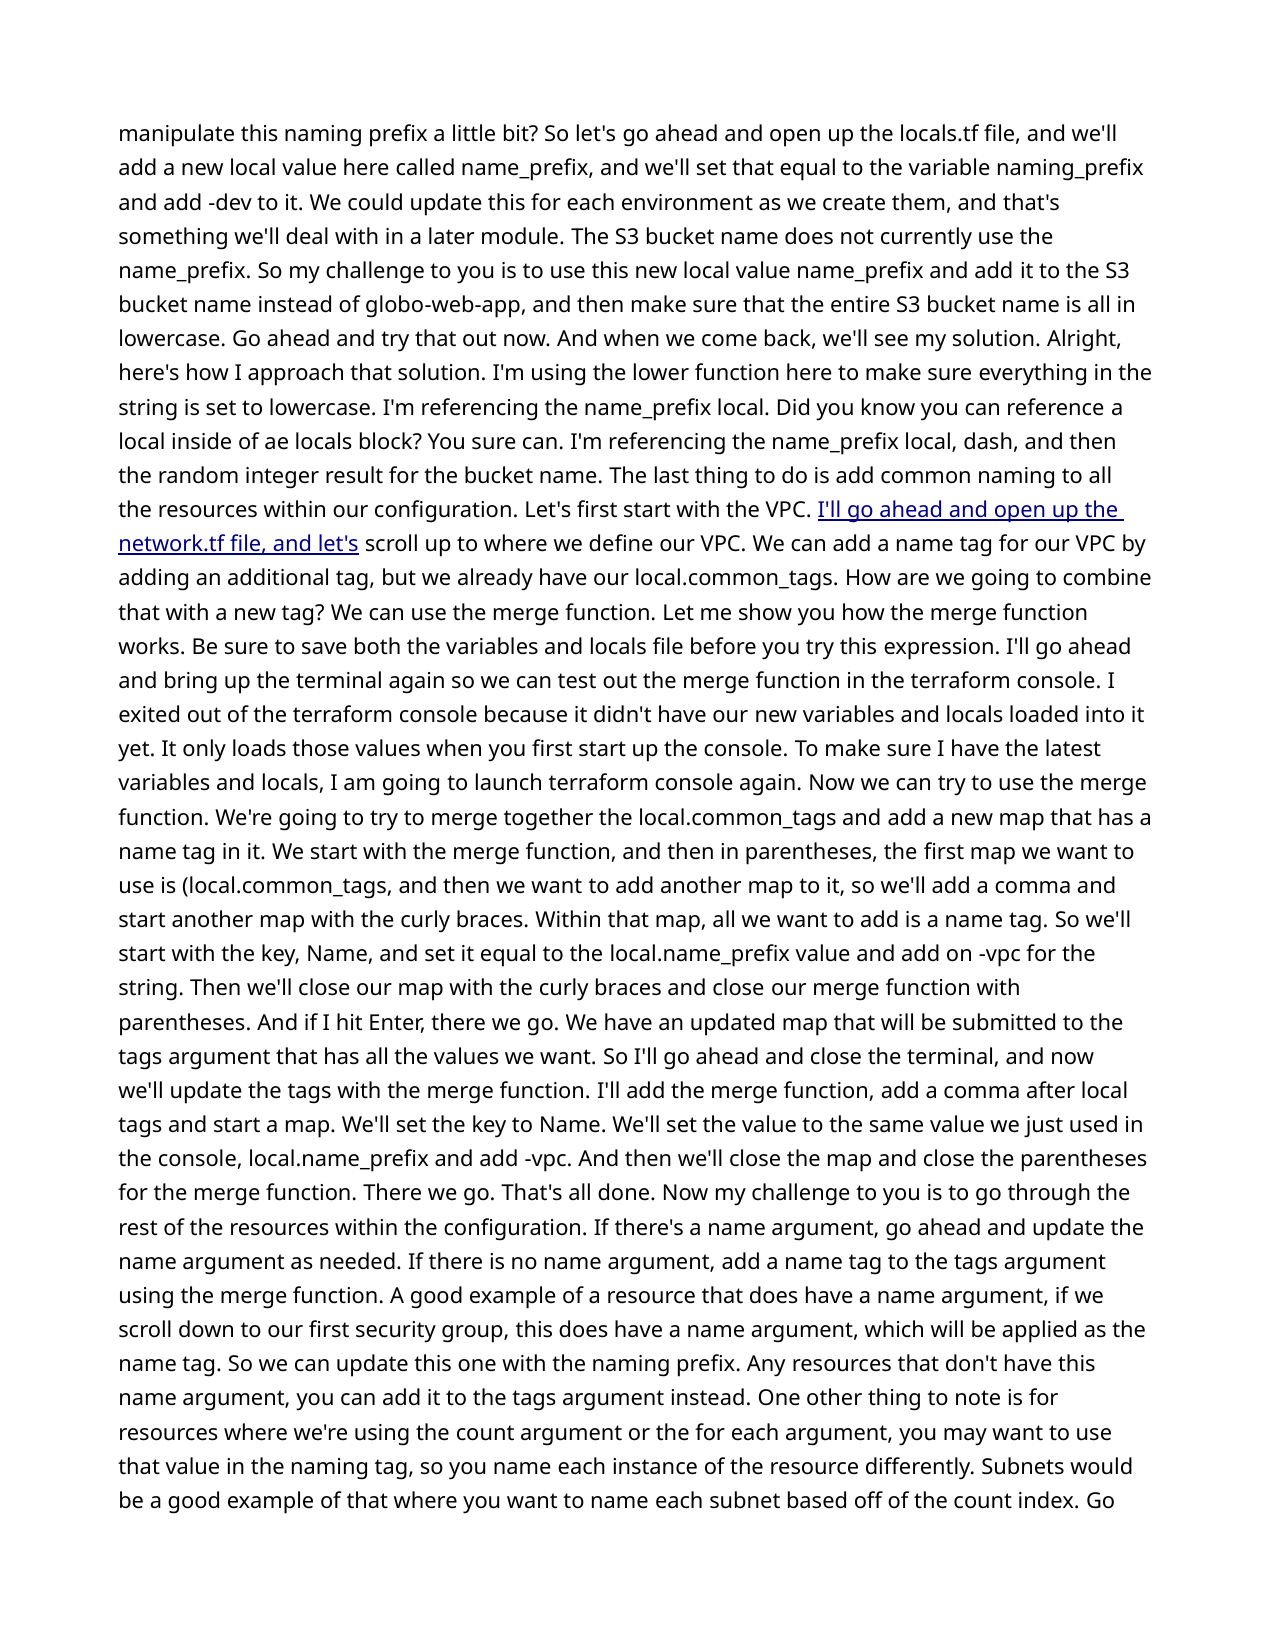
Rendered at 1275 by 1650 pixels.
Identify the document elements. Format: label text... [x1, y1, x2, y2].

text manipulate this naming prefix a little bit? So let's go ahead and open up the locals.tf file, and we'll add a new local value here called name_prefix, and we'll set that equal to the variable naming_prefix and add ‑dev to it. We could update this for each environment as we create them, and that's something we'll deal with in a later module. The S3 bucket name does not currently use the name_prefix. So my challenge to you is to use this new local value name_prefix and add it to the S3 bucket name instead of globo‑web‑app, and then make sure that the entire S3 bucket name is all in lowercase. Go ahead and try that out now. And when we come back, we'll see my solution. Alright, here's how I approach that solution. I'm using the lower function here to make sure everything in the string is set to lowercase. I'm referencing the name_prefix local. Did you know you can reference a local inside of ae locals block? You sure can. I'm referencing the name_prefix local, dash, and then the random integer result for the bucket name. The last thing to do is add common naming to all the resources within our configuration. Let's first start with the VPC. I'll go ahead and open up the network.tf file, and let's scroll up to where we define our VPC. We can add a name tag for our VPC by adding an additional tag, but we already have our local.common_tags. How are we going to combine that with a new tag? We can use the merge function. Let me show you how the merge function works. Be sure to save both the variables and locals file before you try this expression. I'll go ahead and bring up the terminal again so we can test out the merge function in the terraform console. I exited out of the terraform console because it didn't have our new variables and locals loaded into it yet. It only loads those values when you first start up the console. To make sure I have the latest variables and locals, I am going to launch terraform console again. Now we can try to use the merge function. We're going to try to merge together the local.common_tags and add a new map that has a name tag in it. We start with the merge function, and then in parentheses, the first map we want to use is (local.common_tags, and then we want to add another map to it, so we'll add a comma and start another map with the curly braces. Within that map, all we want to add is a name tag. So we'll start with the key, Name, and set it equal to the local.name_prefix value and add on ‑vpc for the string. Then we'll close our map with the curly braces and close our merge function with parentheses. And if I hit Enter, there we go. We have an updated map that will be submitted to the tags argument that has all the values we want. So I'll go ahead and close the terminal, and now we'll update the tags with the merge function. I'll add the merge function, add a comma after local tags and start a map. We'll set the key to Name. We'll set the value to the same value we just used in the console, local.name_prefix and add ‑vpc. And then we'll close the map and close the parentheses for the merge function. There we go. That's all done. Now my challenge to you is to go through the rest of the resources within the configuration. If there's a name argument, go ahead and update the name argument as needed. If there is no name argument, add a name tag to the tags argument using the merge function. A good example of a resource that does have a name argument, if we scroll down to our first security group, this does have a name argument, which will be applied as the name tag. So we can update this one with the naming prefix. Any resources that don't have this name argument, you can add it to the tags argument instead. One other thing to note is for resources where we're using the count argument or the for each argument, you may want to use that value in the naming tag, so you name each instance of the resource differently. Subnets would be a good example of that where you want to name each subnet based off of the count index. Go [118, 118, 1157, 1514]
